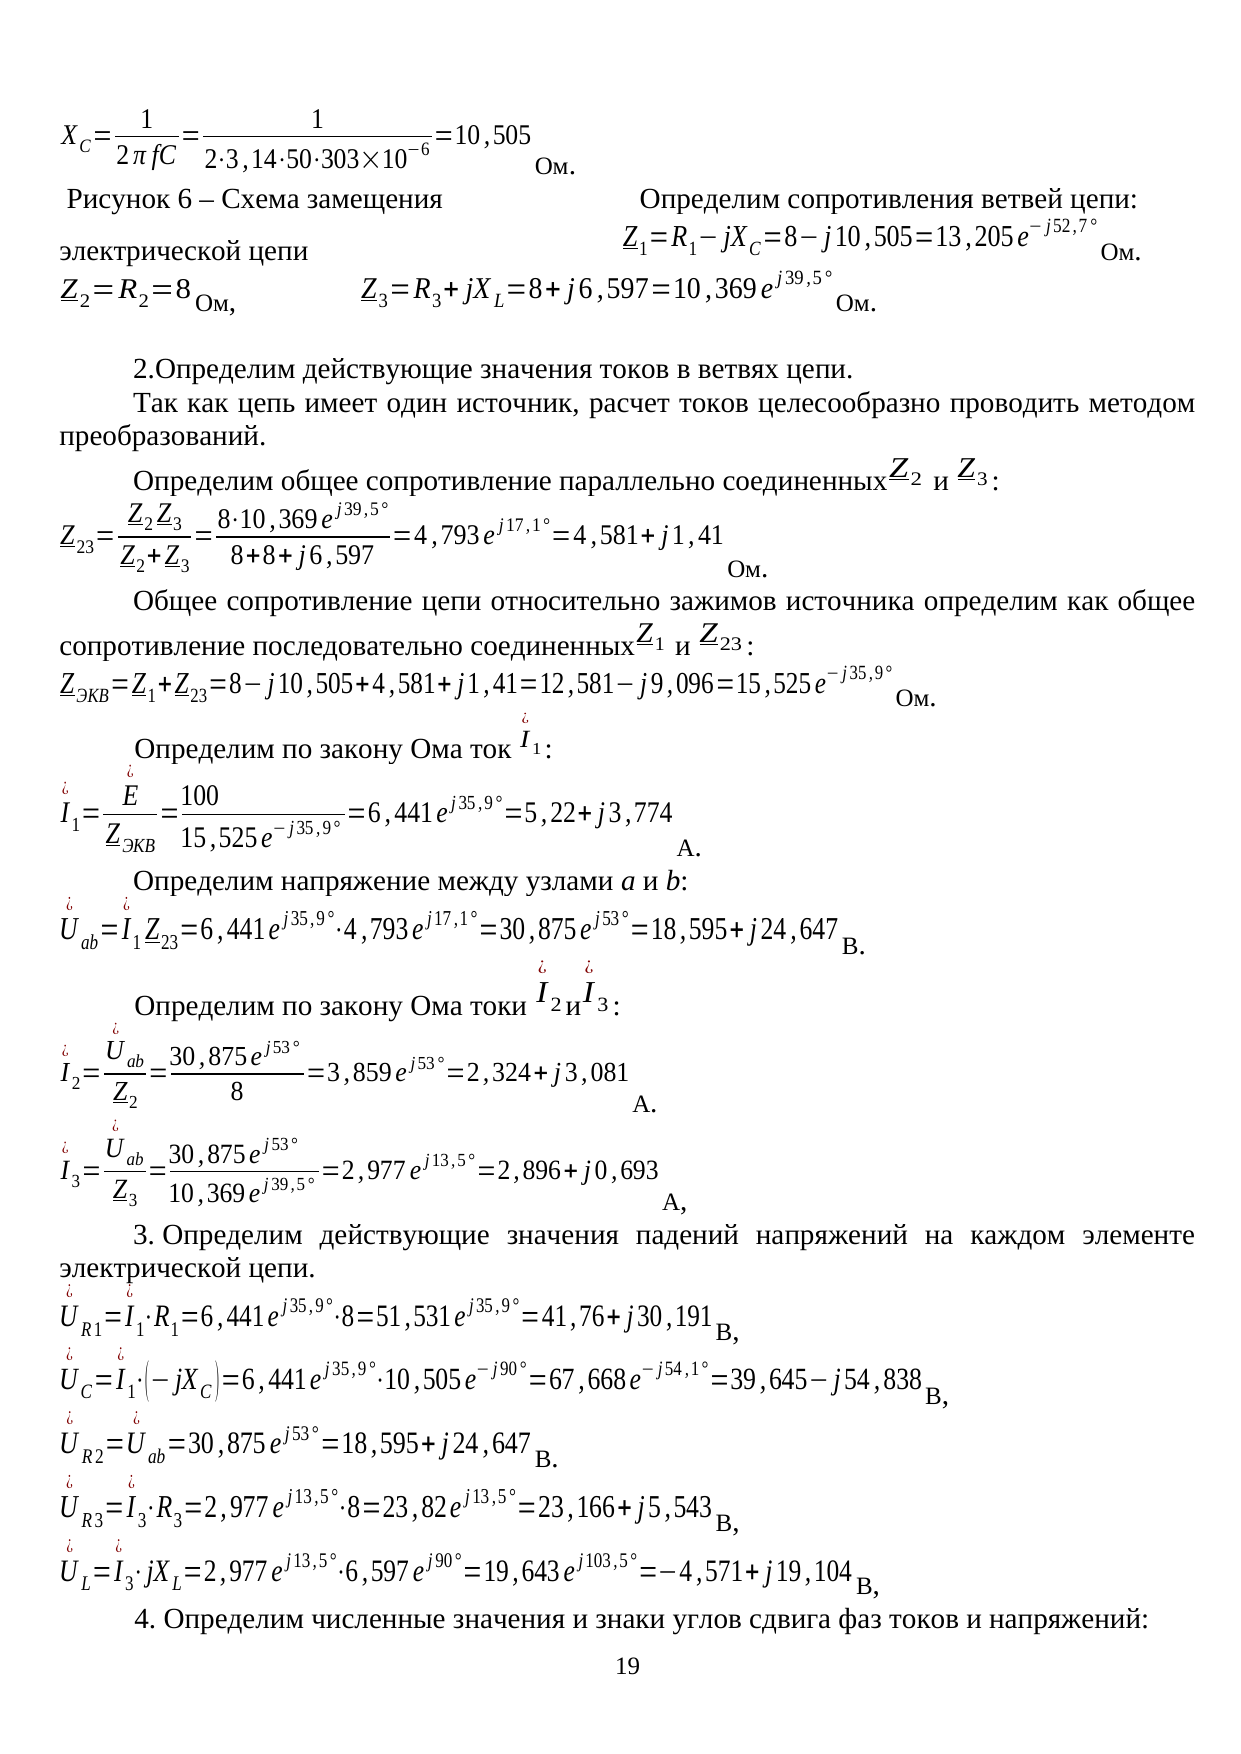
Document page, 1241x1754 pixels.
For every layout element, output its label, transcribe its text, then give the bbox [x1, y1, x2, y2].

text Рисунок 6 – Схема замещения Определим сопротивления ветвей цепи: [59, 181, 1196, 214]
text Определим по закону Ома ток : [59, 713, 1196, 764]
text А. [59, 1022, 1196, 1119]
text В, [59, 1284, 1196, 1347]
text Так как цепь имеет один источник, расчет токов целесообразно проводить методом преобразований. [59, 385, 1196, 452]
text 2.Определим действующие значения токов в ветвях цепи. [59, 351, 1196, 385]
text А, [59, 1119, 1196, 1217]
text Ом. [59, 103, 1196, 181]
text Ом. [59, 496, 1196, 583]
text В, [59, 1474, 1196, 1538]
text Определим напряжение между узлами a и b: [59, 863, 1196, 896]
text Определим общее сопротивление параллельно соединенных и : [59, 452, 1196, 496]
text Ом, Ом. [59, 266, 1196, 318]
text Общее сопротивление цепи относительно зажимов источника определим как общее сопротивление последовательно соединенных и : [59, 583, 1196, 661]
text В. [59, 1411, 1196, 1474]
text В, [59, 1538, 1196, 1601]
text Определим по закону Ома токи и: [59, 960, 1196, 1022]
text В. [59, 896, 1196, 960]
text А. [59, 764, 1196, 863]
text Ом. [59, 661, 1196, 713]
text 4. Определим численные значения и знаки углов сдвига фаз токов и напряжений: [59, 1601, 1196, 1634]
text электрической цепи Ом. [59, 214, 1196, 266]
text В, [59, 1347, 1196, 1411]
text 3. Определим действующие значения падений напряжений на каждом элементе электрической цепи. [59, 1217, 1196, 1284]
